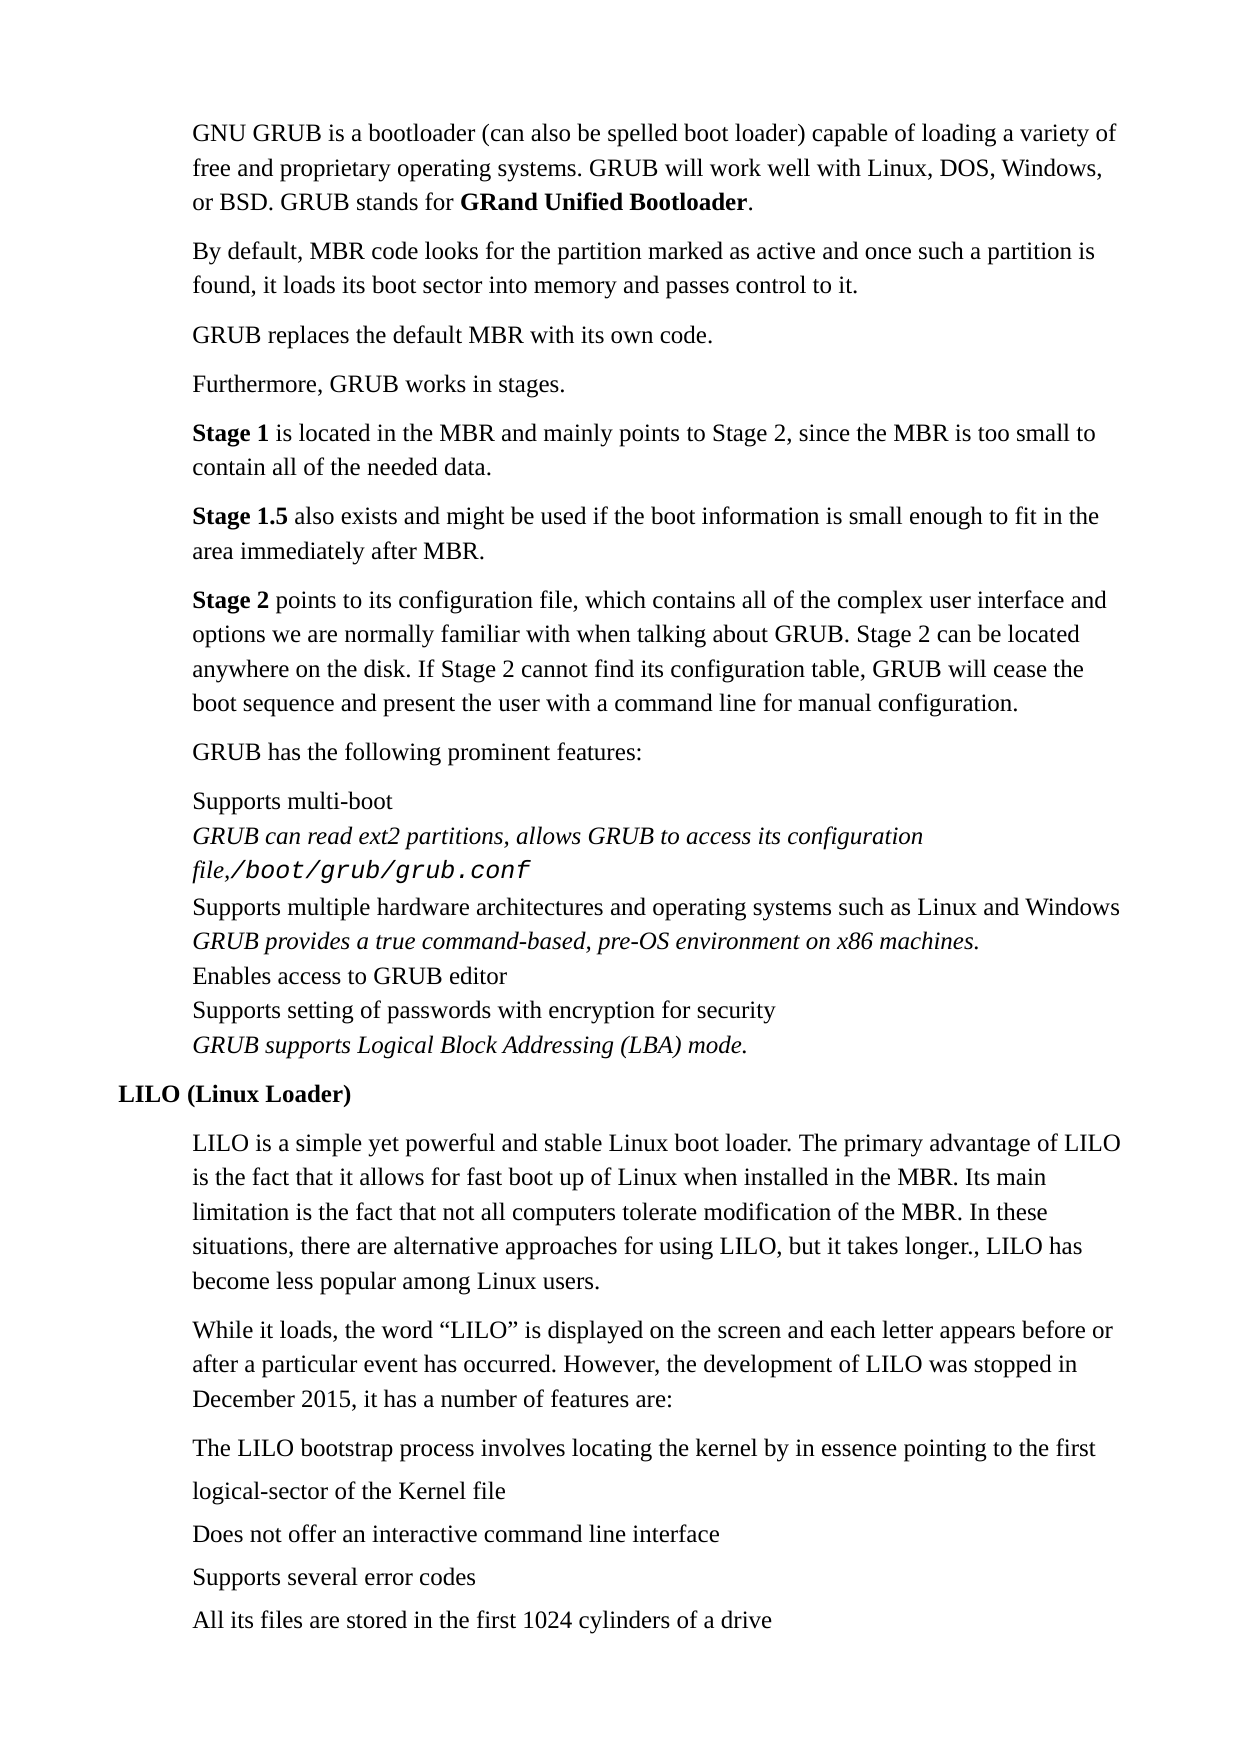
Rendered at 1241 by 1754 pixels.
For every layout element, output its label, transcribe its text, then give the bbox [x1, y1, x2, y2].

text Supports multi-boot GRUB can read ext2 partitions, allows GRUB to access its configuration file,/boot/grub/grub.conf Supports multiple hardware architectures and operating systems such as Linux and Windows GRUB provides a true command-based, pre-OS environment on x86 machines. Enables access to GRUB editor Supports setting of passwords with encryption for security GRUB supports Logical Block Addressing (LBA) mode. [192, 786, 1122, 1059]
text LILO (Linux Loader) [118, 1079, 1122, 1108]
text Furthermore, GRUB works in stages. [192, 369, 1122, 397]
text Stage 1 is located in the MBR and mainly points to Stage 2, since the MBR is too small to contain all of the needed data. [192, 418, 1122, 481]
text GRUB has the following prominent features: [192, 737, 1122, 766]
text Stage 2 points to its configuration file, which contains all of the complex user interface and options we are normally familiar with when talking about GRUB. Stage 2 can be located anywhere on the disk. If Stage 2 cannot find its configuration table, GRUB will cease the boot sequence and present the user with a command line for manual configuration. [192, 585, 1122, 717]
text GNU GRUB is a bootloader (can also be spelled boot loader) capable of loading a variety of free and proprietary operating systems. GRUB will work well with Linux, DOS, Windows, or BSD. GRUB stands for GRand Unified Bootloader. [192, 118, 1122, 216]
text GRUB replaces the default MBR with its own code. [192, 320, 1122, 348]
text The LILO bootstrap process involves locating the kernel by in essence pointing to the first logical-sector of the Kernel file Does not offer an interactive command line interface Supports several error codes All its files are stored in the first 1024 cylinders of a drive [192, 1433, 1122, 1634]
text LILO is a simple yet powerful and stable Linux boot loader. The primary advantage of LILO is the fact that it allows for fast boot up of Linux when installed in the MBR. Its main limitation is the fact that not all computers tolerate modification of the MBR. In these situations, there are alternative approaches for using LILO, but it takes longer., LILO has become less popular among Linux users. [192, 1128, 1122, 1295]
text While it loads, the word “LILO” is displayed on the screen and each letter appears before or after a particular event has occurred. However, the development of LILO was stopped in December 2015, it has a number of features are: [192, 1315, 1122, 1413]
text By default, MBR code looks for the partition marked as active and once such a partition is found, it loads its boot sector into memory and passes control to it. [192, 236, 1122, 299]
text Stage 1.5 also exists and might be used if the boot information is small enough to fit in the area immediately after MBR. [192, 501, 1122, 564]
